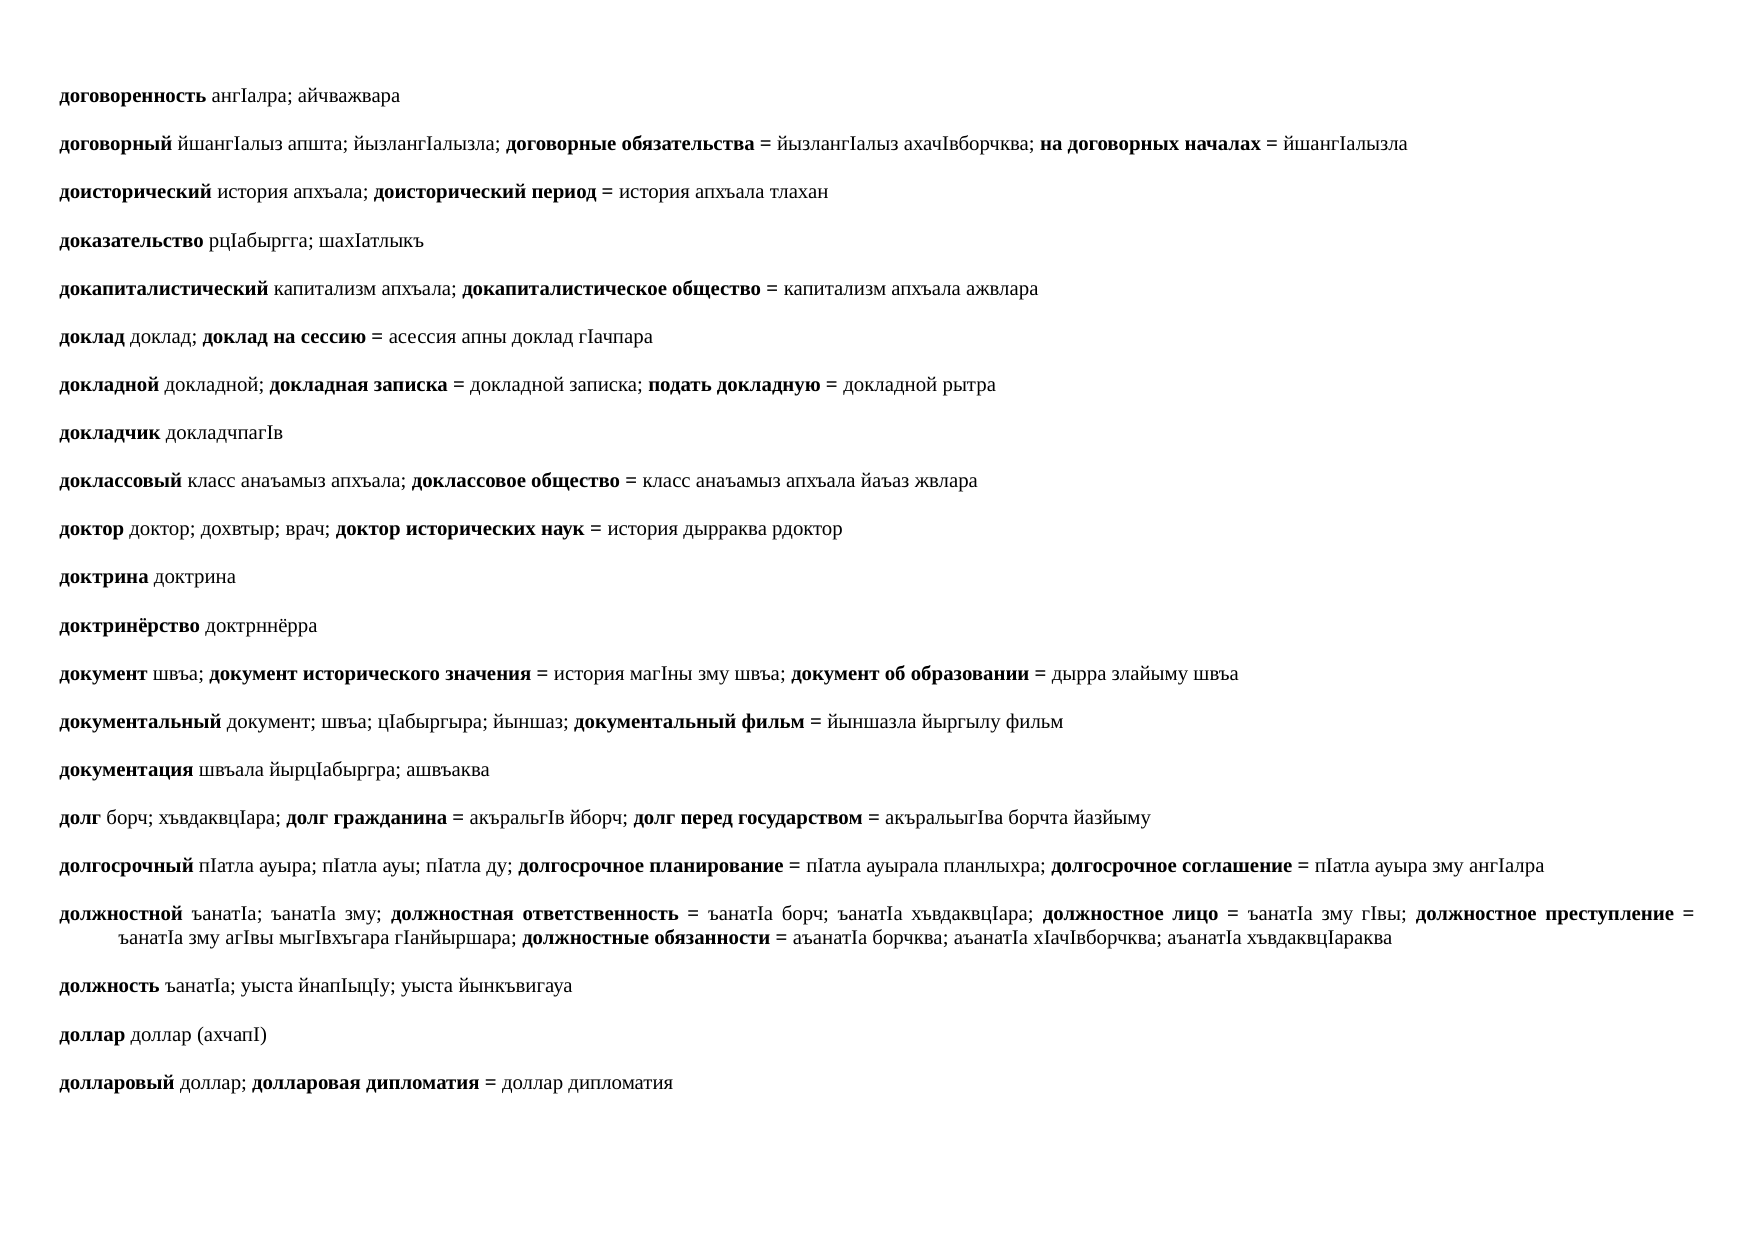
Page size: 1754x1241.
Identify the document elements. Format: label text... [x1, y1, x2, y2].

text договоренность ангIалра; айчважвара [59, 83, 1695, 107]
text докладной докладной; докладная записка = докладной записка; подать докладную = докладной рытра [59, 372, 1695, 396]
text документальный документ; швъа; цIабыргыра; йыншаз; документальный фильм = йыншазла йыргылу фильм [59, 709, 1695, 733]
text доктрина доктрина [59, 564, 1695, 588]
text долг борч; хъвдаквцIара; долг гражданина = акъральгIв йборч; долг перед государством = акъральыгIва борчта йазйыму [59, 805, 1695, 829]
text доклассовый класс анаъамыз апхъала; доклассовое общество = класс анаъамыз апхъала йаъаз жвлара [59, 468, 1695, 492]
text долгосрочный пIатла ауыра; пIатла ауы; пIатла ду; долгосрочное планирование = пIатла ауырала планлыхра; долгосрочное соглашение = пIатла ауыра зму ангIалра [59, 853, 1695, 877]
text доллар доллар (ахчапI) [59, 1022, 1695, 1046]
text доклад доклад; доклад на сессию = асессия апны доклад гIачпара [59, 324, 1695, 348]
text докладчик докладчпагIв [59, 420, 1695, 444]
text договорный йшангIалыз апшта; йызлангIалызла; договорные обязательства = йызлангIалыз ахачIвборчква; на договорных началах = йшангIалызла [59, 131, 1695, 155]
text доктор доктор; дохвтыр; врач; доктор исторических наук = история дырраква рдоктор [59, 516, 1695, 540]
text должность ъанатIа; уыста йнапIыцIу; уыста йынкъвигауа [59, 973, 1695, 997]
text долларовый доллар; долларовая дипломатия = доллар дипломатия [59, 1070, 1695, 1094]
text должностной ъанатIа; ъанатIа зму; должностная ответственность = ъанатIа борч; ъанатIа хъвдаквцIара; должностное лицо = ъанатIа зму гIвы; должностное преступление = ъанатIа зму агIвы мыгIвхъгара гIанйыршара; должностные обязанности = аъанатIа борчква; аъанатIа хIачIвборчква; аъанатIа хъвдаквцIараква [59, 901, 1695, 949]
text документация швъала йырцIабыргра; ашвъаква [59, 757, 1695, 781]
text доказательство рцIабыргга; шахIатлыкъ [59, 227, 1695, 252]
text доктринёрство доктрннёрра [59, 612, 1695, 637]
text докапиталистический капитализм апхъала; докапиталистическое общество = капитализм апхъала ажвлара [59, 276, 1695, 300]
text документ швъа; документ исторического значения = история магIны зму швъа; документ об образовании = дырра злайыму швъа [59, 661, 1695, 685]
text доисторический история апхъала; доисторический период = история апхъала тлахан [59, 179, 1695, 203]
